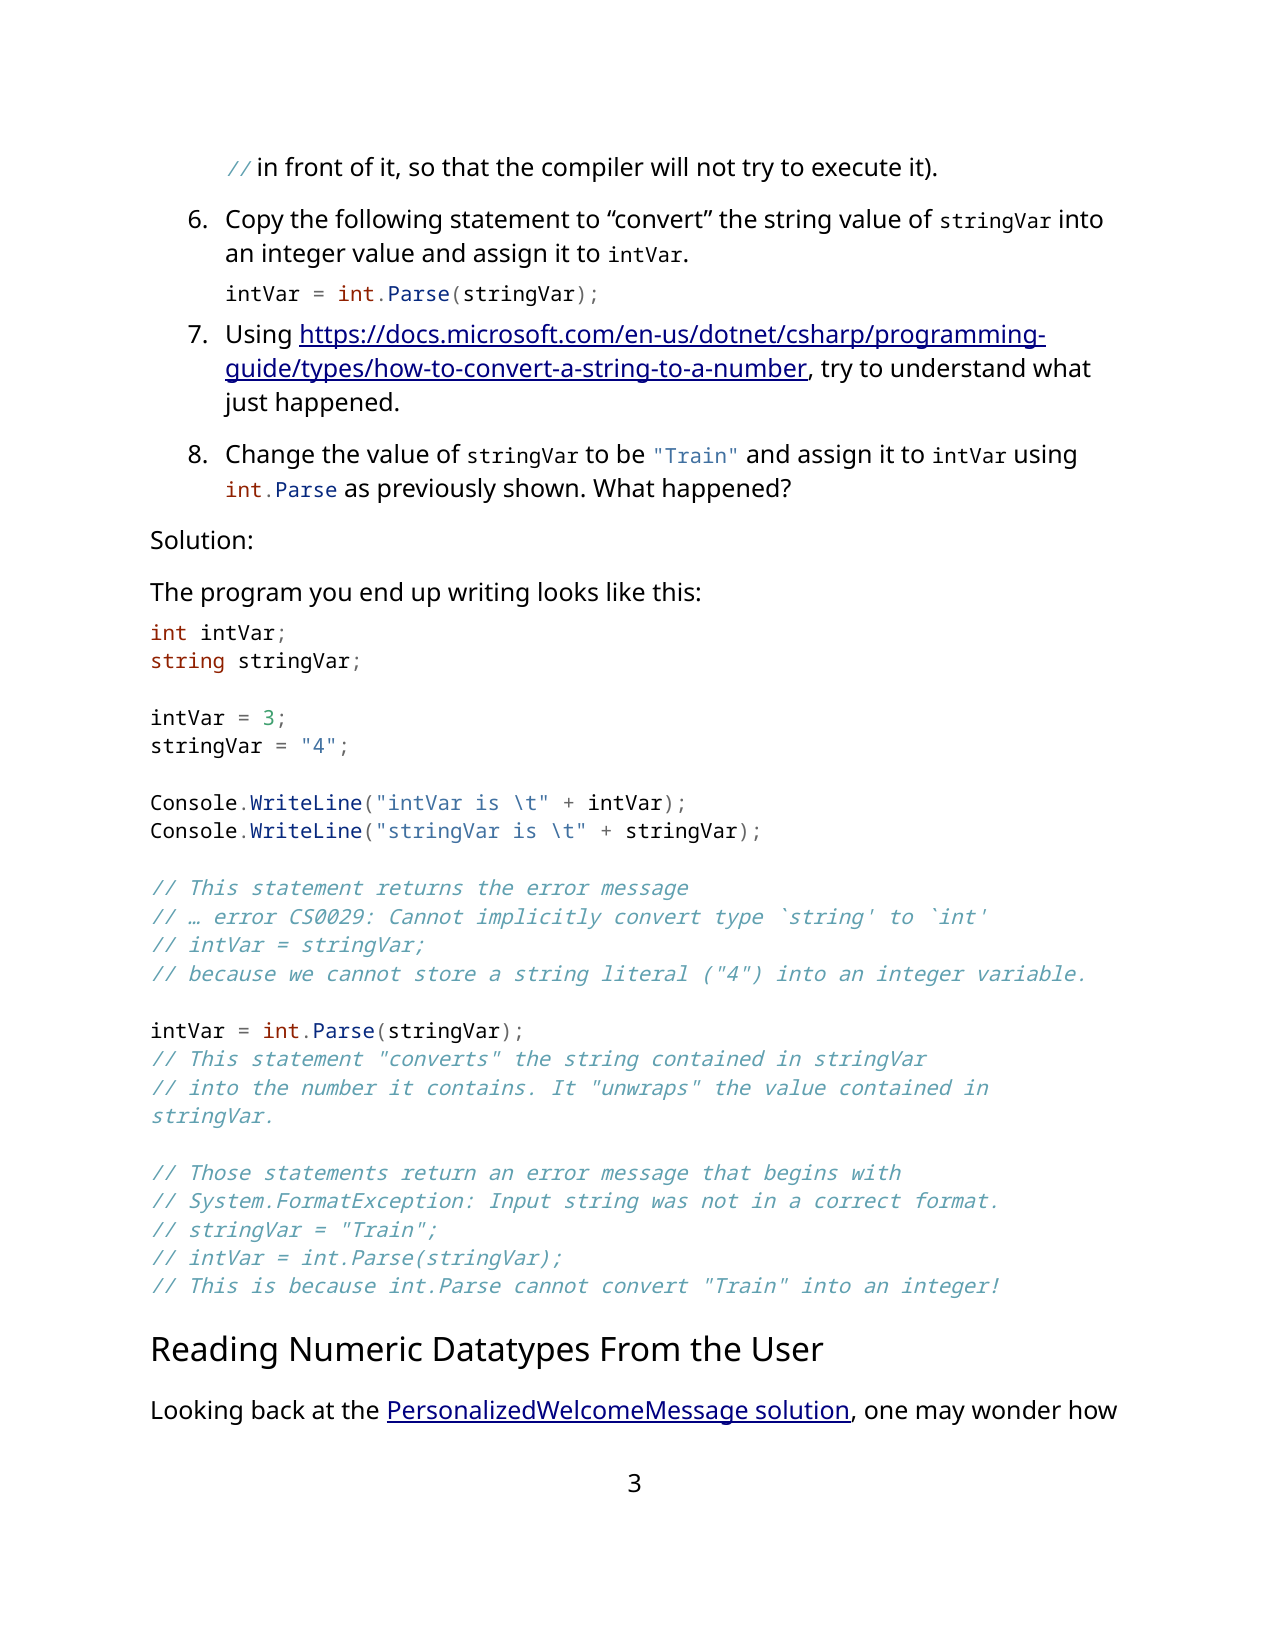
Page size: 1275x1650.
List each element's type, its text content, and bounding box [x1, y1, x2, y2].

text // intVar = stringVar; [150, 930, 1125, 959]
text intVar = 3; [150, 703, 1125, 731]
text // System.FormatException: Input string was not in a correct format. [150, 1186, 1125, 1215]
subtitle Reading Numeric Datatypes From the User [150, 1325, 1125, 1371]
text Solution: [150, 523, 1125, 557]
text Console.WriteLine("intVar is \t" + intVar); [150, 788, 1125, 817]
text // stringVar = "Train"; [150, 1215, 1125, 1243]
list Copy the following statement to “convert” the string value of stringVar into an integer value and assign it to intVar. [187, 202, 1125, 270]
text // This statement "converts" the string contained in stringVar [150, 1044, 1125, 1073]
text intVar = int.Parse(stringVar); [150, 1016, 1125, 1044]
text // This is because int.Parse cannot convert "Train" into an integer! [150, 1272, 1125, 1300]
list intVar = int.Parse(stringVar); [187, 279, 1125, 307]
text // because we cannot store a string literal ("4") into an integer variable. [150, 959, 1125, 987]
text // This statement returns the error message [150, 873, 1125, 902]
list Change the value of stringVar to be "Train" and assign it to intVar using int.Parse as previously shown. What happened? [187, 437, 1125, 505]
text string stringVar; [150, 646, 1125, 674]
text The program you end up writing looks like this: [150, 574, 1125, 609]
text // Those statements return an error message that begins with [150, 1158, 1125, 1186]
text int intVar; [150, 618, 1125, 646]
list // in front of it, so that the compiler will not try to execute it). [187, 150, 1125, 184]
text Console.WriteLine("stringVar is \t" + stringVar); [150, 817, 1125, 845]
text Looking back at the PersonalizedWelcomeMessage solution, one may wonder how [150, 1392, 1125, 1426]
text // … error CS0029: Cannot implicitly convert type `string' to `int' [150, 902, 1125, 930]
list Using https://docs.microsoft.com/en-us/dotnet/csharp/programming-guide/types/how-to-convert-a-string-to-a-number, try to understand what just happened. [187, 316, 1125, 419]
text stringVar = "4"; [150, 731, 1125, 760]
text // intVar = int.Parse(stringVar); [150, 1243, 1125, 1272]
text // into the number it contains. It "unwraps" the value contained in stringVar. [150, 1073, 1125, 1129]
